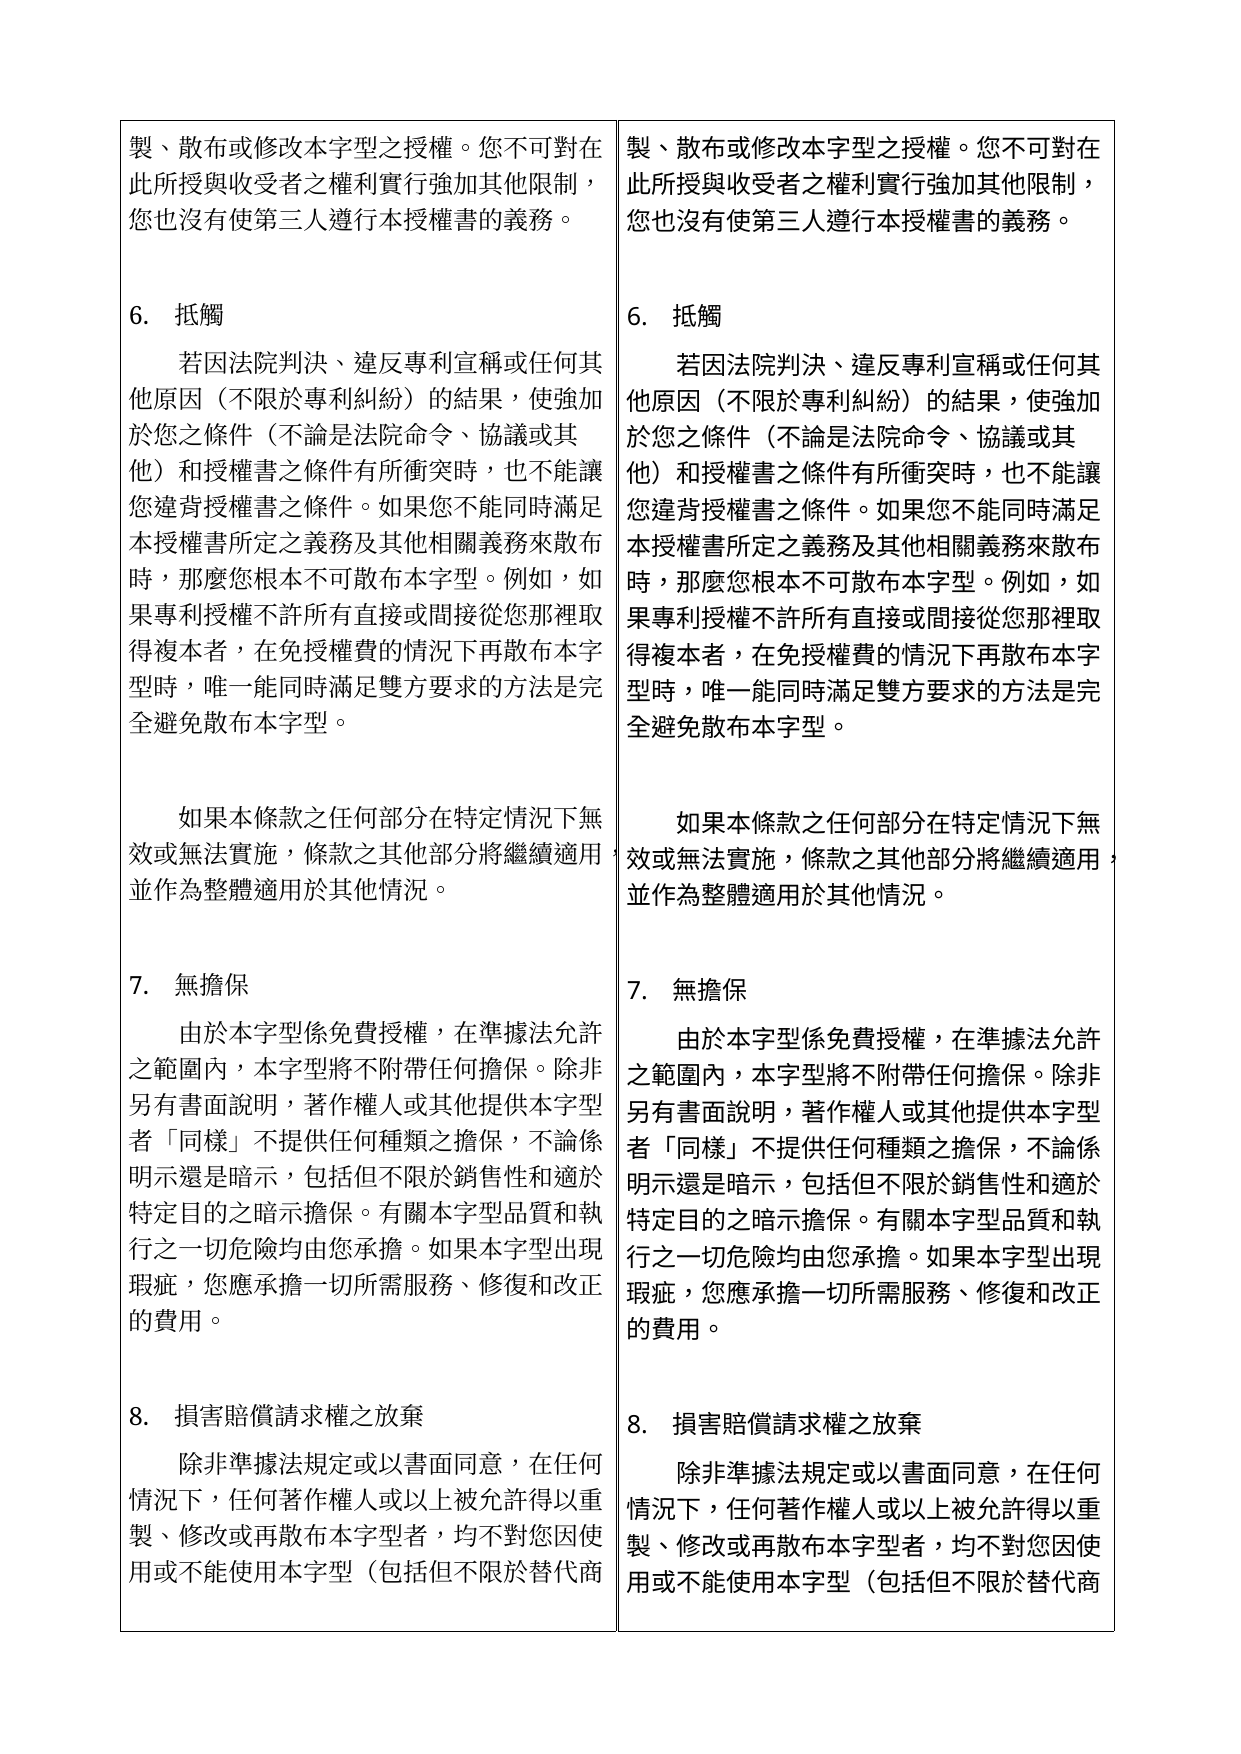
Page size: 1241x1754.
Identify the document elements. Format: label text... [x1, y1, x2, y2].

text 7. 無擔保 [627, 971, 1105, 1007]
text 製、散布或修改本字型之授權。您不可對在此所授與收受者之權利實行強加其他限制，您也沒有使第三人遵行本授權書的義務。 [627, 129, 1105, 237]
text 7. 無擔保 [129, 965, 607, 1001]
text 如果本條款之任何部分在特定情況下無效或無法實施，條款之其他部分將繼續適用，並作為整體適用於其他情況。 [129, 798, 607, 906]
text 6. 抵觸 [627, 296, 1105, 333]
text 8. 損害賠償請求權之放棄 [627, 1405, 1105, 1441]
text 若因法院判決、違反專利宣稱或任何其他原因（不限於專利糾紛）的結果，使強加於您之條件（不論是法院命令、協議或其他）和授權書之條件有所衝突時，也不能讓您違背授權書之條件。如果您不能同時滿足本授權書所定之義務及其他相關義務來散布時，那麼您根本不可散布本字型。例如，如果專利授權不許所有直接或間接從您那裡取得複本者，在免授權費的情況下再散布本字型時，唯一能同時滿足雙方要求的方法是完全避免散布本字型。 [129, 344, 607, 739]
text 6. 抵觸 [129, 296, 607, 332]
text 製、散布或修改本字型之授權。您不可對在此所授與收受者之權利實行強加其他限制，您也沒有使第三人遵行本授權書的義務。 [129, 129, 607, 236]
text 除非準據法規定或以書面同意，在任何情況下，任何著作權人或以上被允許得以重製、修改或再散布本字型者，均不對您因使用或不能使用本字型（包括但不限於替代商品或服務之採購；使用、數據或利益之損失；或者營業妨礙）所引致之任何直接、間接、必然、偶然、特殊或懲罰性損失負責，即使著作權人或其他人已知該損失之可能性時亦不例外。 [129, 1445, 607, 1589]
text 由於本字型係免費授權，在準據法允許之範圍內，本字型將不附帶任何擔保。除非另有書面說明，著作權人或其他提供本字型者「同樣」不提供任何種類之擔保，不論係明示還是暗示，包括但不限於銷售性和適於特定目的之暗示擔保。有關本字型品質和執行之一切危險均由您承擔。如果本字型出現瑕疵，您應承擔一切所需服務、修復和改正的費用。 [129, 1014, 607, 1337]
text 除非準據法規定或以書面同意，在任何情況下，任何著作權人或以上被允許得以重製、修改或再散布本字型者，均不對您因使用或不能使用本字型（包括但不限於替代商品或服務之採購；使用、數據或利益之損失；或者營業妨礙）所引致之任何直接、間接、必然、偶然、特殊或懲罰性損失負責，即使著作權人或其他人已知該損失之可能性時亦不例外。 [627, 1454, 1105, 1599]
text 如果本條款之任何部分在特定情況下無效或無法實施，條款之其他部分將繼續適用，並作為整體適用於其他情況。 [627, 803, 1105, 912]
text 8. 損害賠償請求權之放棄 [129, 1396, 607, 1432]
text 由於本字型係免費授權，在準據法允許之範圍內，本字型將不附帶任何擔保。除非另有書面說明，著作權人或其他提供本字型者「同樣」不提供任何種類之擔保，不論係明示還是暗示，包括但不限於銷售性和適於特定目的之暗示擔保。有關本字型品質和執行之一切危險均由您承擔。如果本字型出現瑕疵，您應承擔一切所需服務、修復和改正的費用。 [627, 1019, 1105, 1346]
text 若因法院判決、違反專利宣稱或任何其他原因（不限於專利糾紛）的結果，使強加於您之條件（不論是法院命令、協議或其他）和授權書之條件有所衝突時，也不能讓您違背授權書之條件。如果您不能同時滿足本授權書所定之義務及其他相關義務來散布時，那麼您根本不可散布本字型。例如，如果專利授權不許所有直接或間接從您那裡取得複本者，在免授權費的情況下再散布本字型時，唯一能同時滿足雙方要求的方法是完全避免散布本字型。 [627, 345, 1105, 744]
